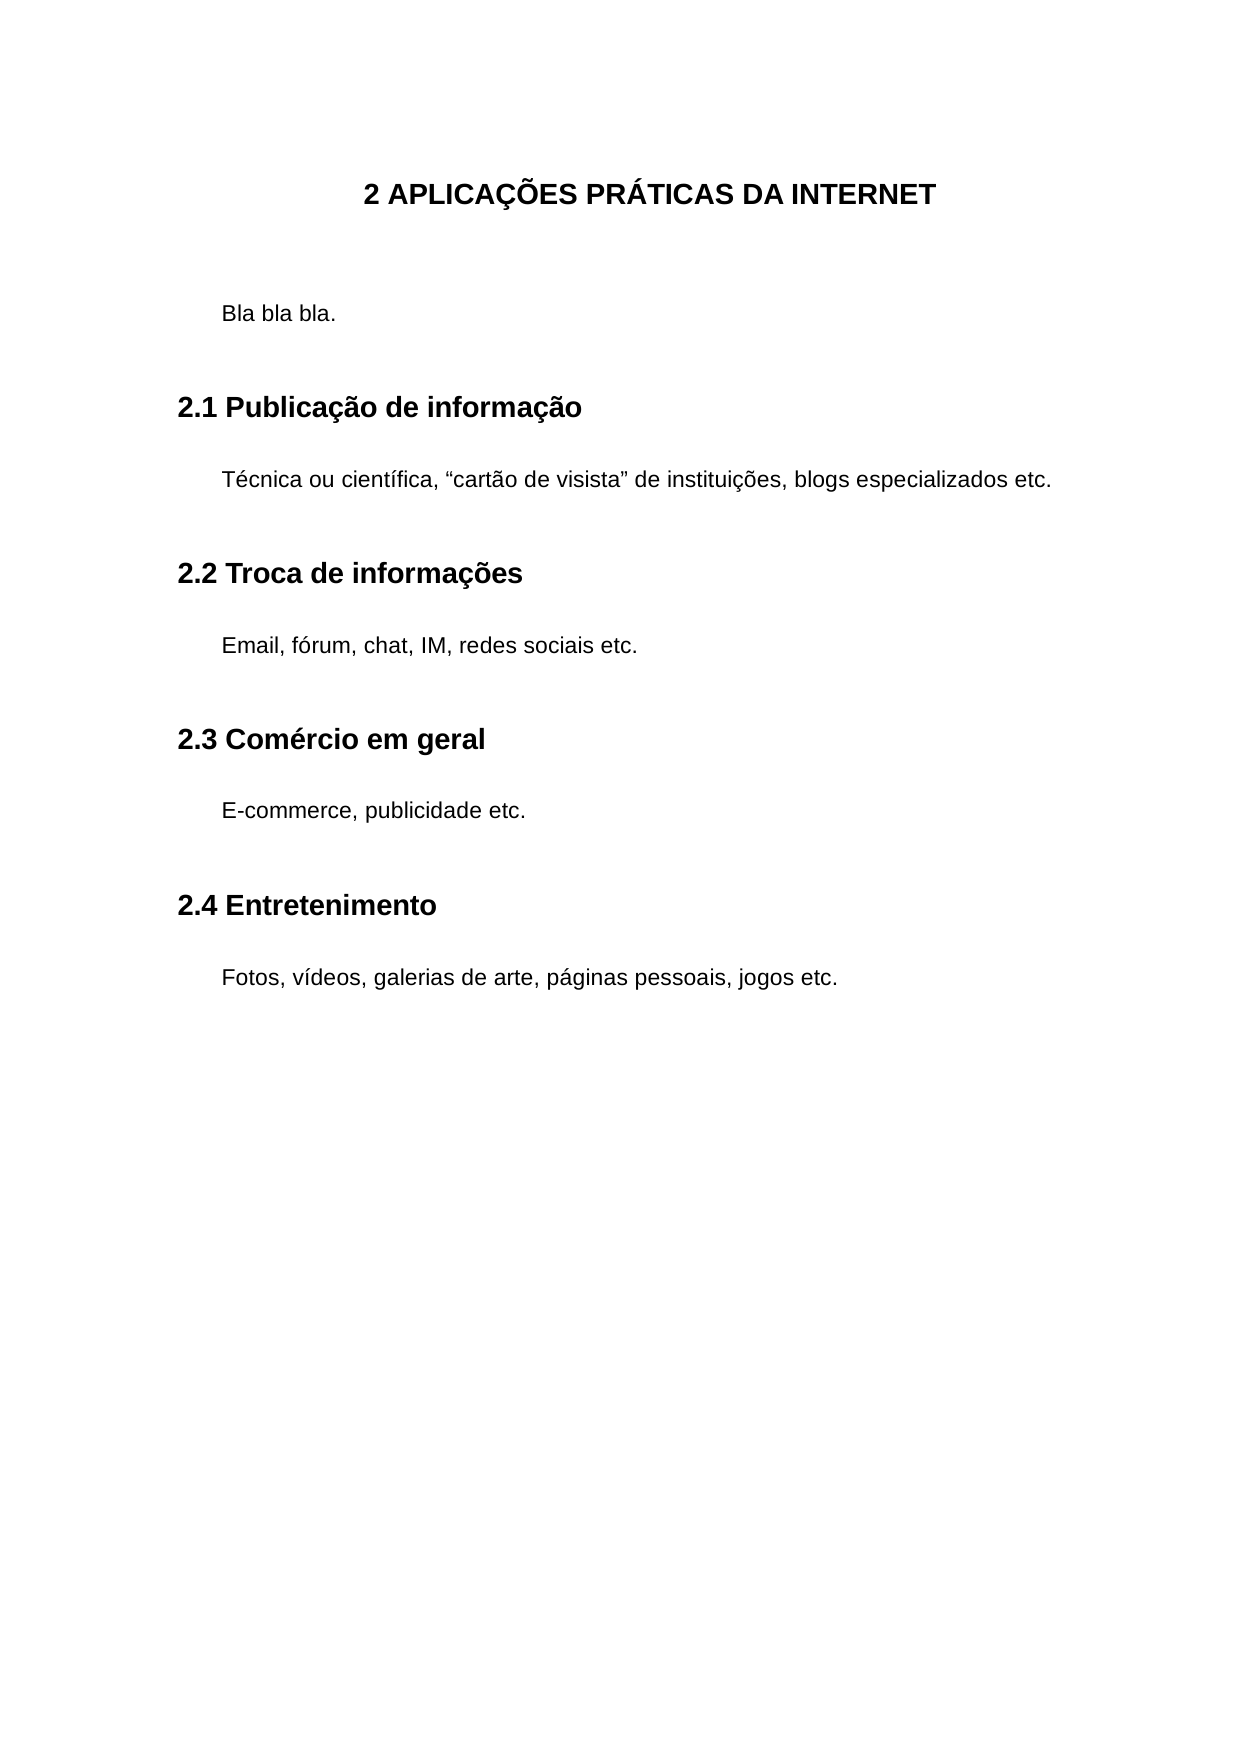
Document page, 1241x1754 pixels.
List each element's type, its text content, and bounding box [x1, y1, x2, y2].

text Bla bla bla. [177, 299, 1122, 326]
subtitle Troca de informações [177, 556, 1122, 589]
subtitle Entretenimento [177, 887, 1122, 921]
subtitle Comércio em geral [177, 722, 1122, 755]
text Técnica ou científica, “cartão de visista” de instituições, blogs especializados etc. [177, 465, 1122, 492]
text Email, fórum, chat, IM, redes sociais etc. [177, 631, 1122, 658]
text Fotos, vídeos, galerias de arte, páginas pessoais, jogos etc. [177, 963, 1122, 990]
subtitle Aplicações Práticas da Internet [177, 177, 1122, 211]
subtitle Publicação de informação [177, 390, 1122, 423]
text E-commerce, publicidade etc. [177, 797, 1122, 824]
